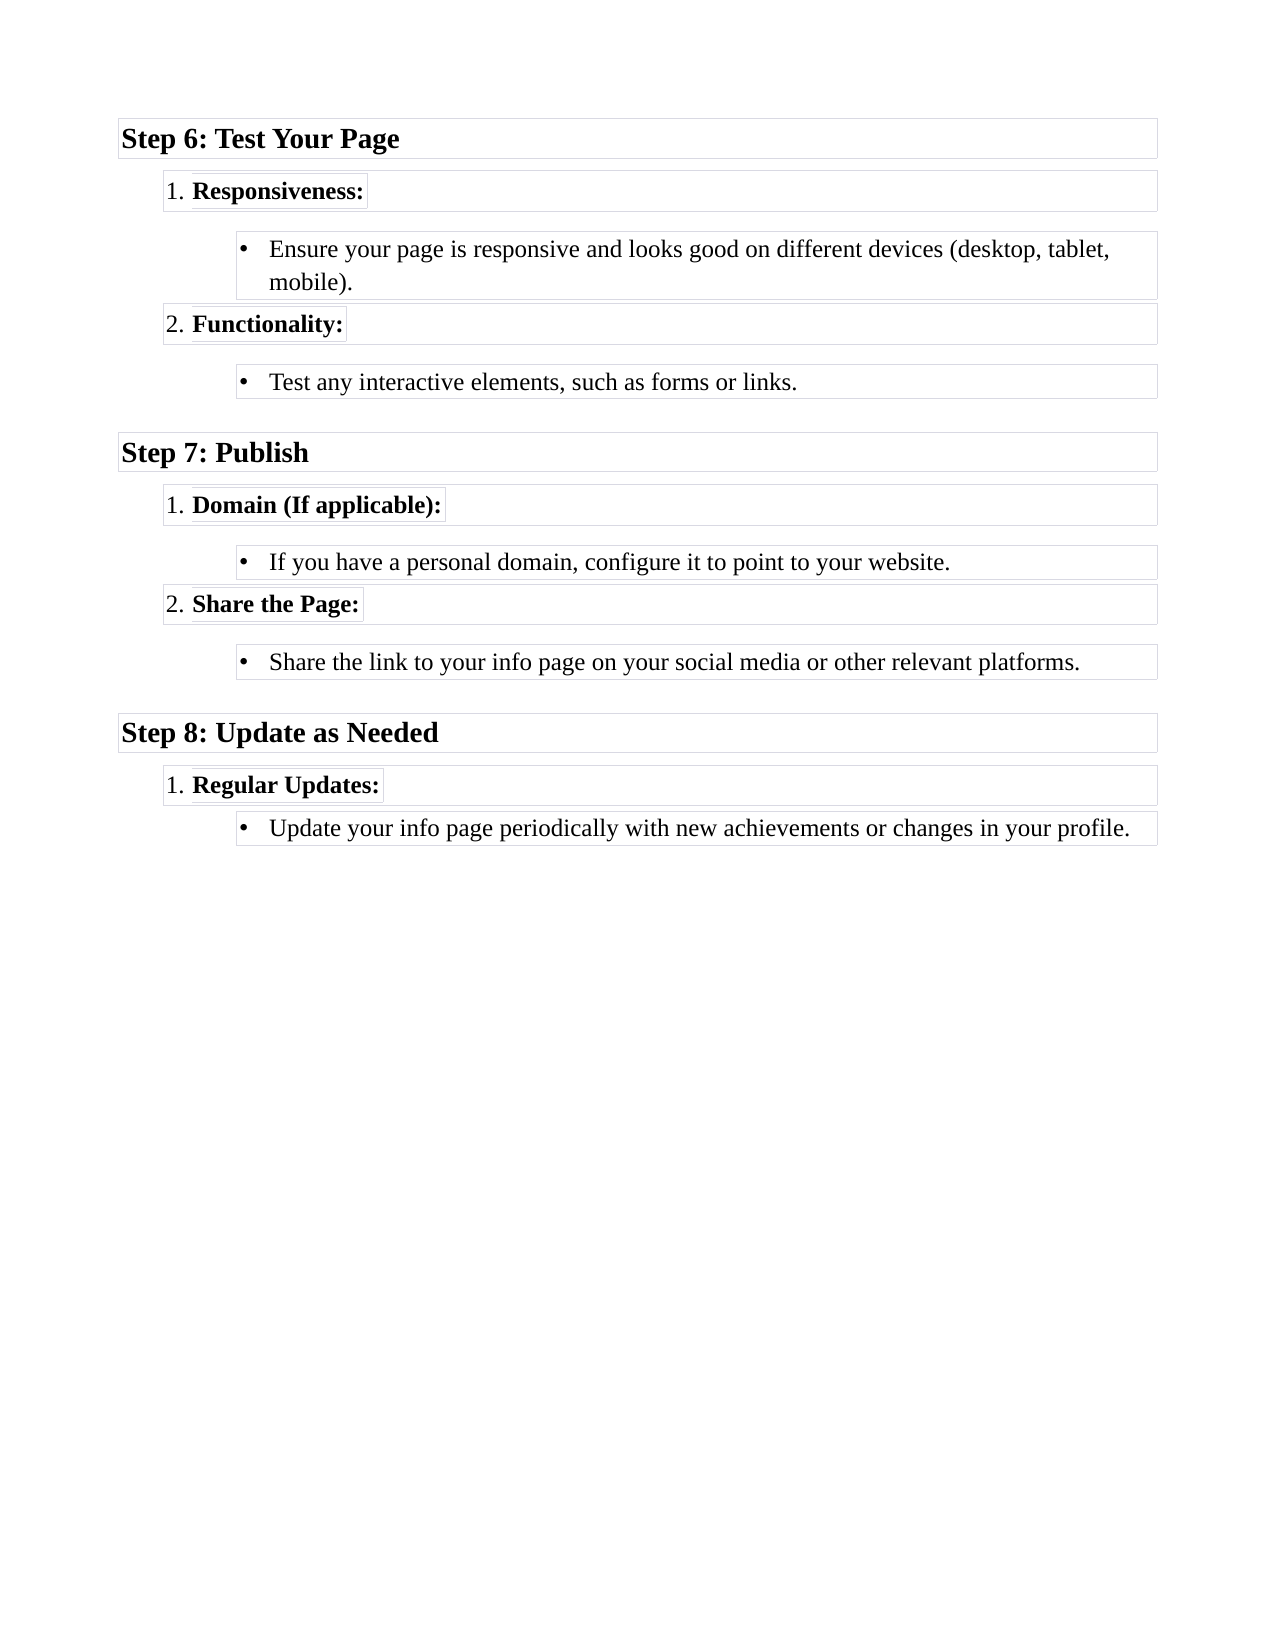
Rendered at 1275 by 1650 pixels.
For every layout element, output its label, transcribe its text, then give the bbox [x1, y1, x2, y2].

list Share the Page: [164, 585, 1157, 624]
list Regular Updates: [164, 766, 1157, 805]
list Test any interactive elements, such as forms or links. [237, 365, 1157, 398]
list Share the link to your info page on your social media or other relevant platforms. [237, 645, 1157, 679]
list Domain (If applicable): [164, 485, 1157, 525]
subtitle Step 8: Update as Needed [119, 714, 1157, 752]
subtitle Step 6: Test Your Page [119, 119, 1157, 158]
list Functionality: [164, 304, 1157, 344]
list Ensure your page is responsive and looks good on different devices (desktop, tablet, mobile). [237, 232, 1157, 299]
list If you have a personal domain, configure it to point to your website. [237, 546, 1157, 579]
list Update your info page periodically with new achievements or changes in your profile. [237, 812, 1157, 845]
list Responsiveness: [164, 171, 1157, 211]
subtitle Step 7: Publish [119, 433, 1157, 471]
